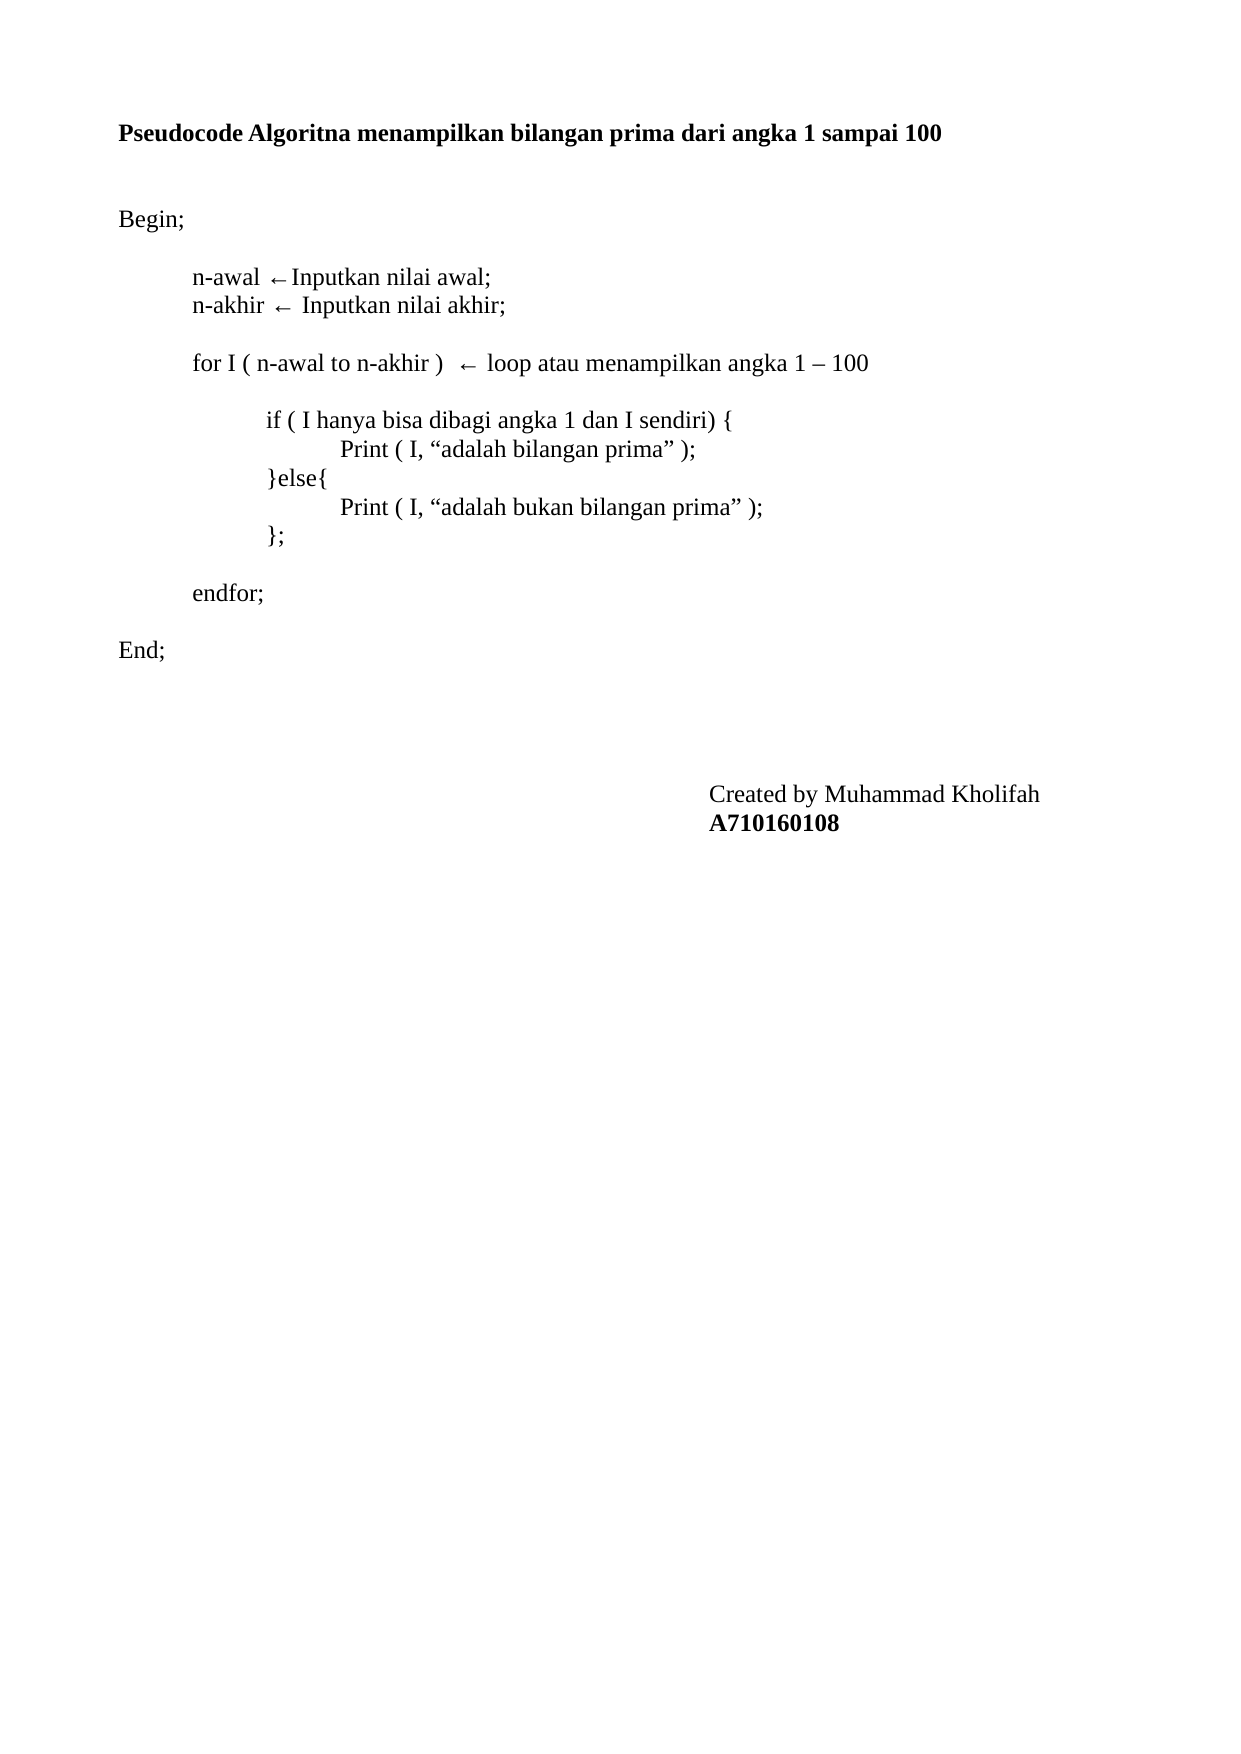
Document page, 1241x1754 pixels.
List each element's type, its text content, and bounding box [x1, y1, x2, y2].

text Pseudocode Algoritna menampilkan bilangan prima dari angka 1 sampai 100 [118, 118, 1122, 147]
text Created by Muhammad Kholifah [118, 779, 1122, 808]
text Print ( I, “adalah bilangan prima” ); [118, 434, 1122, 463]
text }else{ [118, 463, 1122, 492]
text Begin; [118, 204, 1122, 233]
text if ( I hanya bisa dibagi angka 1 dan I sendiri) { [118, 406, 1122, 434]
text Print ( I, “adalah bukan bilangan prima” ); [118, 492, 1122, 521]
text A710160108 [118, 808, 1122, 837]
text for I ( n-awal to n-akhir ) ← loop atau menampilkan angka 1 – 100 [118, 348, 1122, 377]
text }; [118, 521, 1122, 549]
text n-awal ←Inputkan nilai awal; [118, 262, 1122, 291]
text End; [118, 636, 1122, 664]
text endfor; [118, 578, 1122, 607]
text n-akhir ← Inputkan nilai akhir; [118, 291, 1122, 319]
